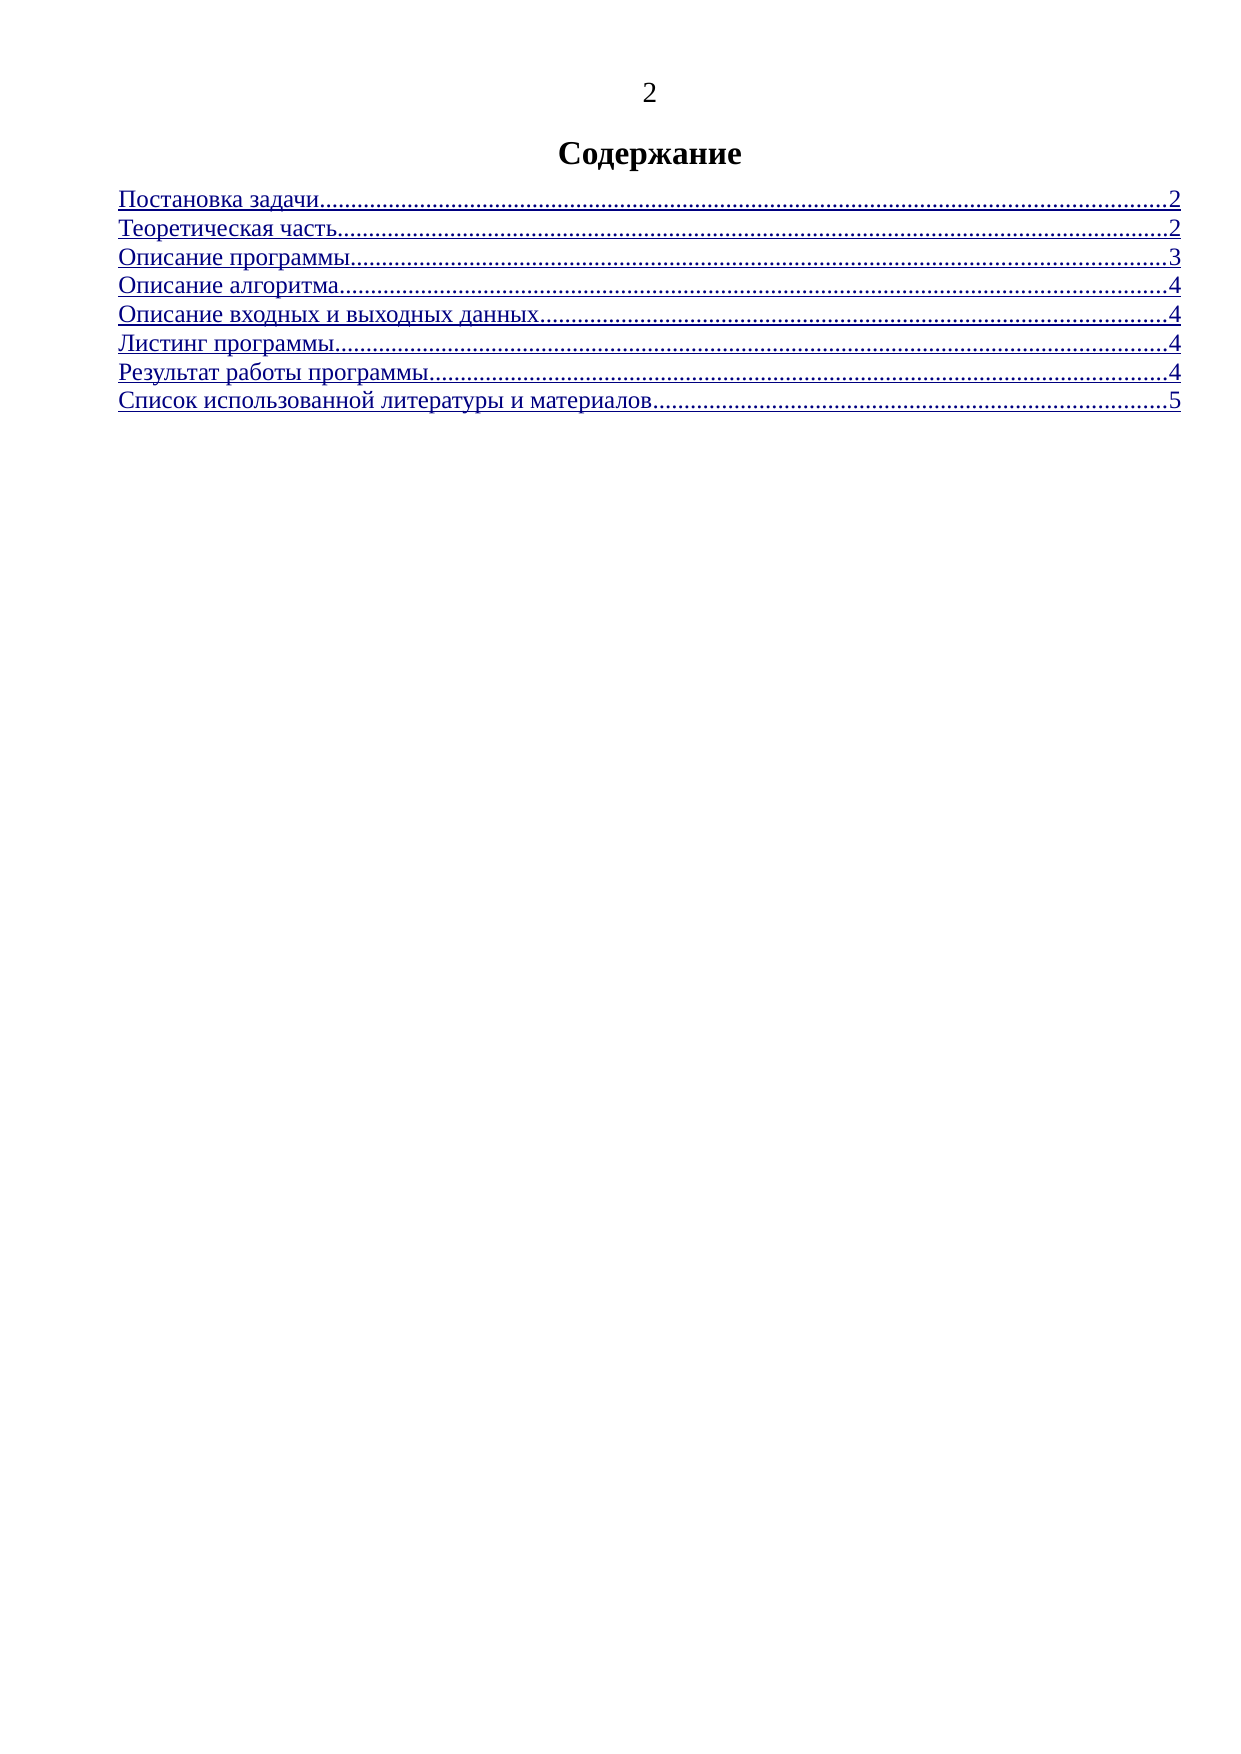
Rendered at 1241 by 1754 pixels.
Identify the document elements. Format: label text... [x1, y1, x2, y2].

text Список использованной литературы и материалов 5 [118, 386, 1181, 411]
subtitle Содержание [118, 133, 1181, 172]
text Описание входных и выходных данных 4 [118, 299, 1181, 324]
text Теоретическая часть 2 [118, 213, 1181, 238]
text Результат работы программы 4 [118, 357, 1181, 382]
text Постановка задачи 2 [118, 184, 1181, 209]
text Листинг программы 4 [118, 328, 1181, 353]
text Описание программы 3 [118, 242, 1181, 267]
text Описание алгоритма 4 [118, 271, 1181, 296]
